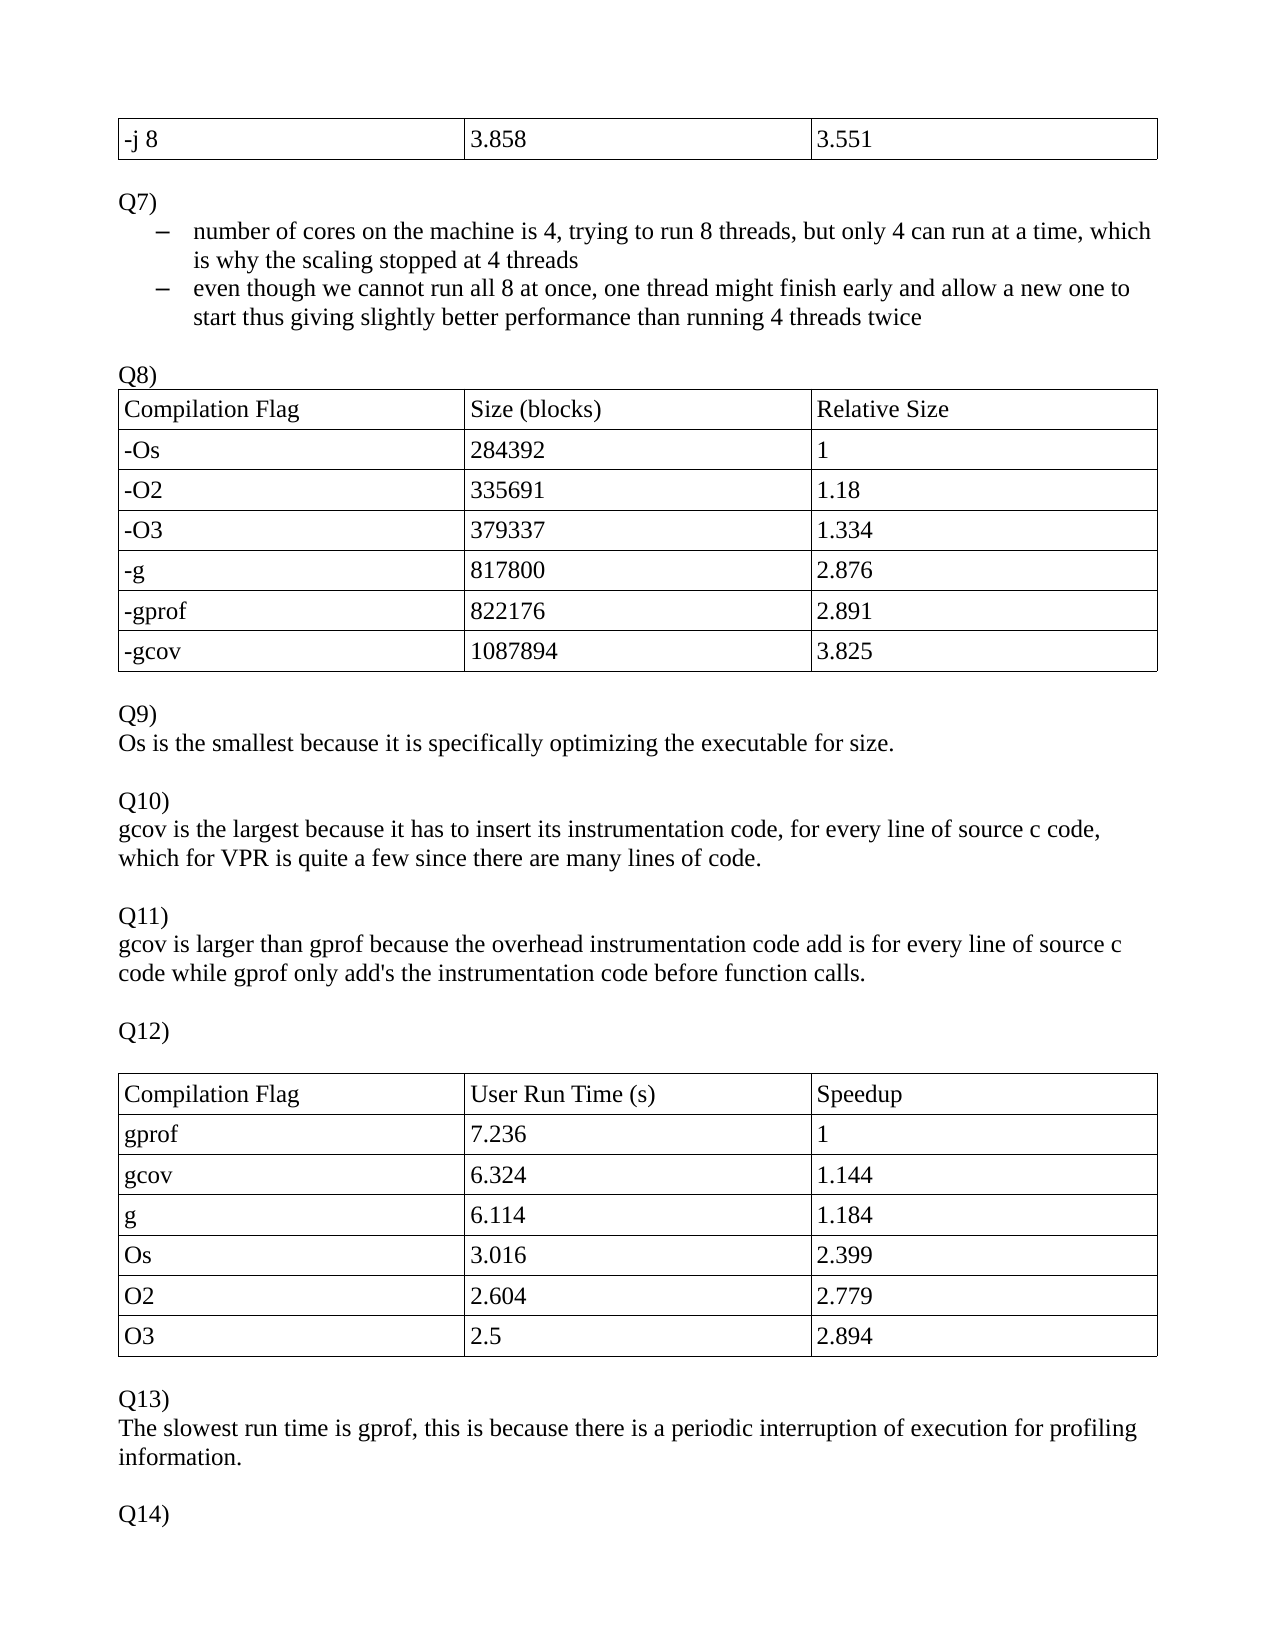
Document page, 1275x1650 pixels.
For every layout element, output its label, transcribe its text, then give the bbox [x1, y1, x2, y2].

table_header Compilation Flag [119, 390, 464, 429]
text Q7) [118, 187, 1157, 216]
table_cell 2.604 [465, 1276, 811, 1315]
table_cell 3.016 [465, 1236, 811, 1275]
table_cell 1 [812, 1115, 1157, 1154]
table_cell 3.825 [812, 631, 1157, 671]
text The slowest run time is gprof, this is because there is a periodic interruption of execution for profiling information. [118, 1413, 1157, 1471]
table_cell 7.236 [465, 1115, 811, 1154]
table_cell -gprof [119, 591, 464, 630]
table_cell -j 8 [119, 119, 464, 158]
table_cell 1.144 [812, 1155, 1157, 1194]
table_cell -Os [119, 430, 464, 469]
table_cell g [119, 1195, 464, 1234]
text Q10) [118, 786, 1157, 814]
text Q8) [118, 360, 1157, 388]
list even though we cannot run all 8 at once, one thread might finish early and allow a new one to start thus giving slightly better performance than running 4 threads twice [156, 273, 1157, 331]
table_cell 1 [812, 430, 1157, 469]
text Os is the smallest because it is specifically optimizing the executable for size. [118, 728, 1157, 757]
table_header Size (blocks) [465, 390, 811, 429]
table_cell O3 [119, 1316, 464, 1356]
text Q13) [118, 1384, 1157, 1413]
table_cell 1.18 [812, 470, 1157, 509]
text gcov is larger than gprof because the overhead instrumentation code add is for every line of source c code while gprof only add's the instrumentation code before function calls. [118, 929, 1157, 1016]
table_cell -gcov [119, 631, 464, 671]
table_cell -g [119, 551, 464, 590]
table_cell Os [119, 1236, 464, 1275]
table_header Speedup [812, 1074, 1157, 1114]
table_cell 284392 [465, 430, 811, 469]
table_cell -O2 [119, 470, 464, 509]
list number of cores on the machine is 4, trying to run 8 threads, but only 4 can run at a time, which is why the scaling stopped at 4 threads [156, 216, 1157, 273]
table_cell 6.324 [465, 1155, 811, 1194]
table_cell 3.858 [465, 119, 811, 158]
table_cell 1.334 [812, 511, 1157, 550]
text Q14) [118, 1499, 1157, 1528]
table_cell 3.551 [812, 119, 1157, 158]
table_cell 2.5 [465, 1316, 811, 1356]
table_header User Run Time (s) [465, 1074, 811, 1114]
table_cell 2.779 [812, 1276, 1157, 1315]
text Q9) [118, 699, 1157, 728]
table_cell 2.891 [812, 591, 1157, 630]
table_cell -O3 [119, 511, 464, 550]
table_cell 335691 [465, 470, 811, 509]
table_cell 1.184 [812, 1195, 1157, 1234]
table_header Compilation Flag [119, 1074, 464, 1114]
table_cell 6.114 [465, 1195, 811, 1234]
text Q12) [118, 1016, 1157, 1044]
table_cell gprof [119, 1115, 464, 1154]
table_cell 817800 [465, 551, 811, 590]
table_cell 379337 [465, 511, 811, 550]
table_cell 2.399 [812, 1236, 1157, 1275]
table_header Relative Size [812, 390, 1157, 429]
table_cell 2.894 [812, 1316, 1157, 1356]
table_cell 822176 [465, 591, 811, 630]
text Q11) [118, 901, 1157, 929]
table_cell 2.876 [812, 551, 1157, 590]
text gcov is the largest because it has to insert its instrumentation code, for every line of source c code, which for VPR is quite a few since there are many lines of code. [118, 814, 1157, 872]
table_cell O2 [119, 1276, 464, 1315]
table_cell 1087894 [465, 631, 811, 671]
table_cell gcov [119, 1155, 464, 1194]
